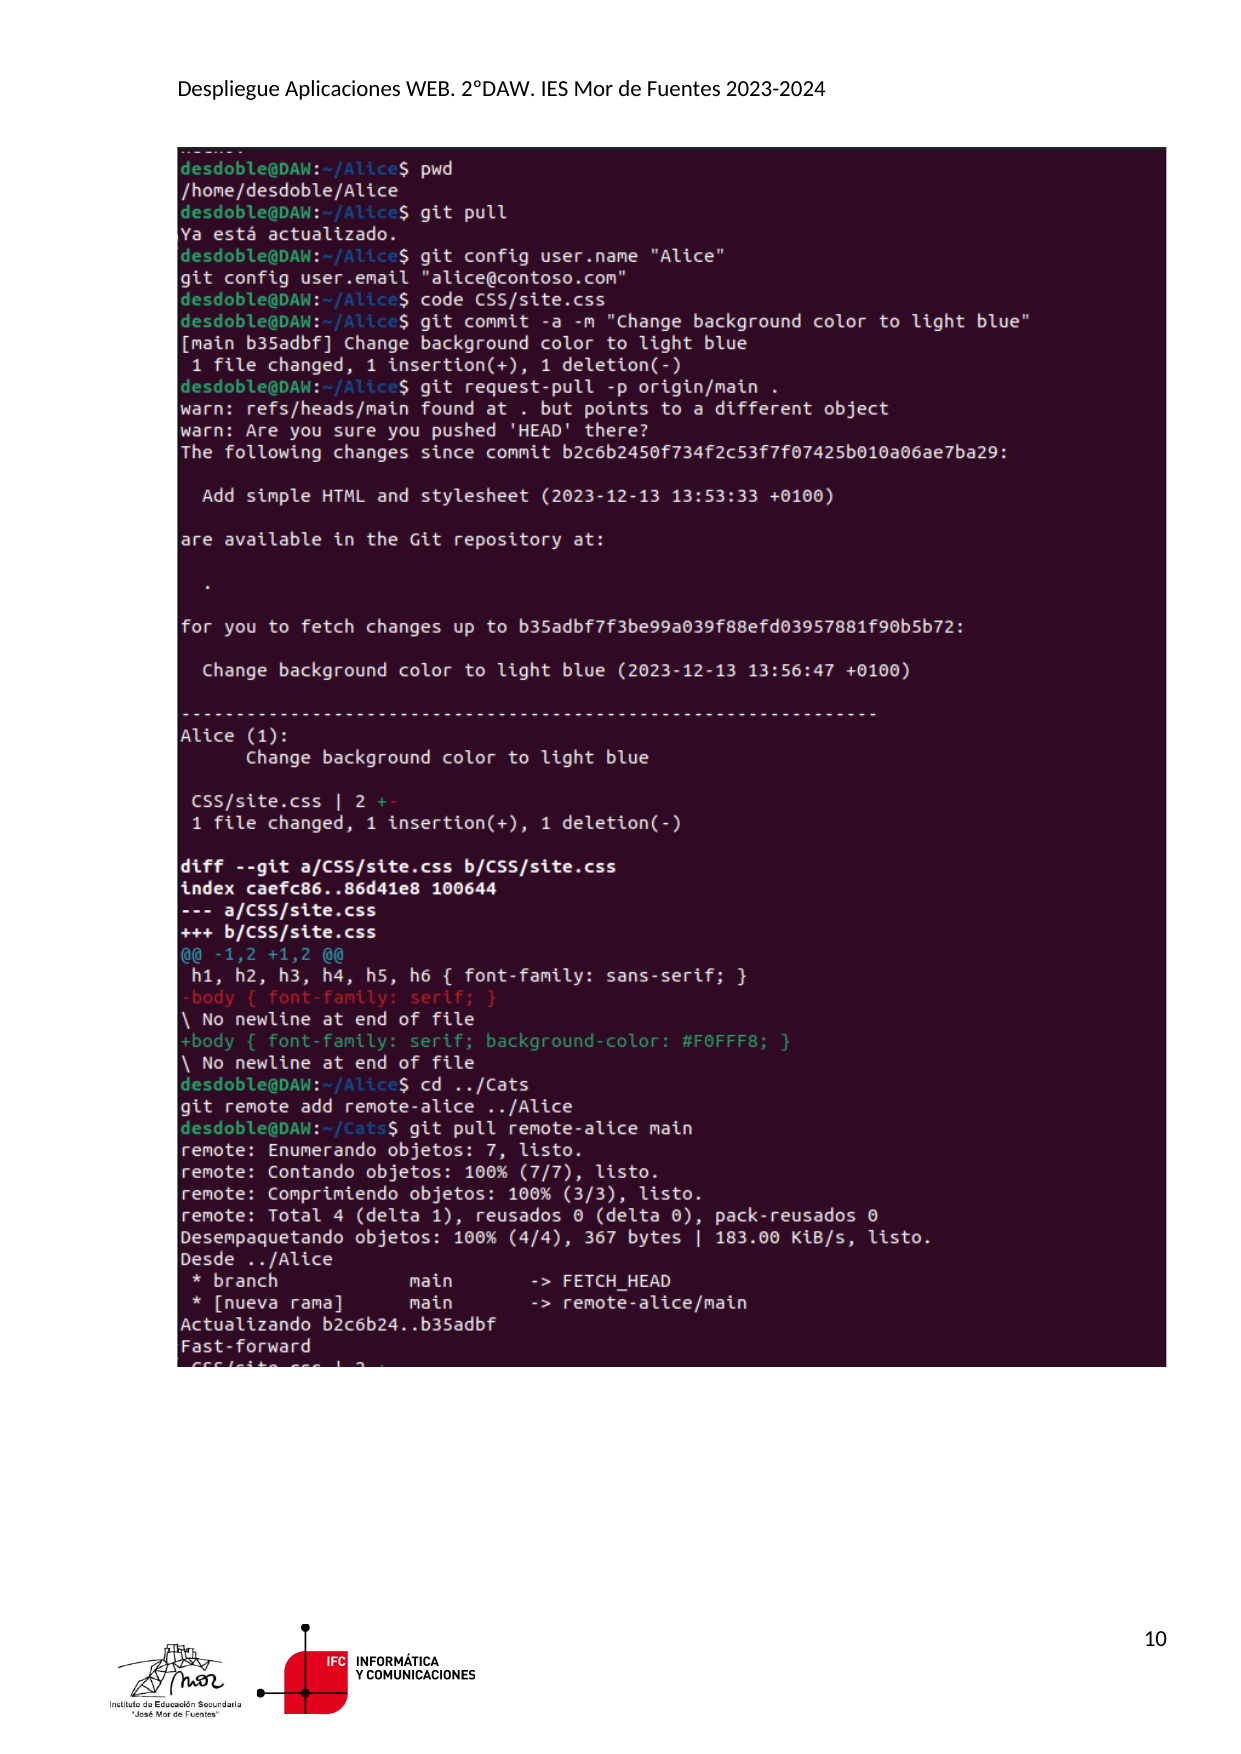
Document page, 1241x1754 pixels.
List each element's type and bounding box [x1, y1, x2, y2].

picture [256, 1624, 475, 1714]
picture [177, 147, 1167, 1367]
picture [100, 1631, 249, 1736]
